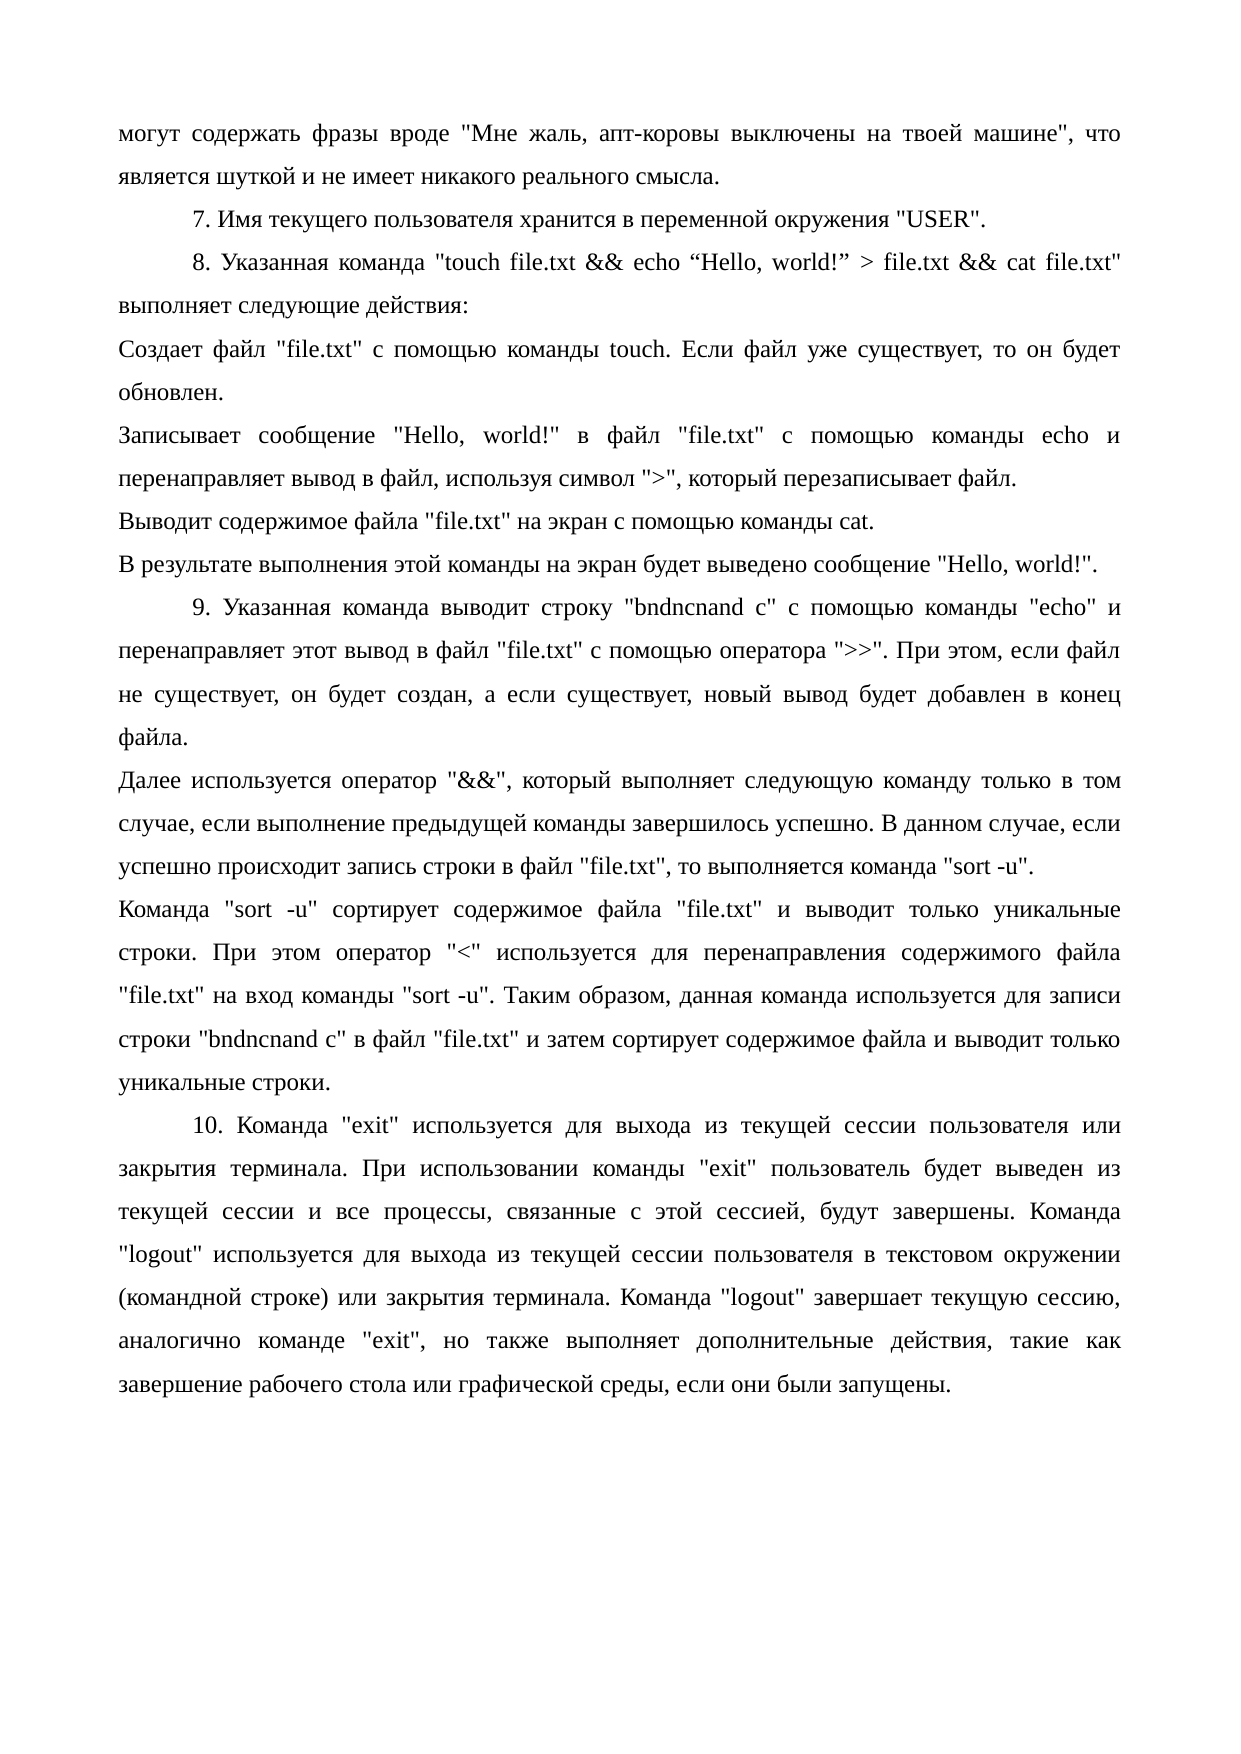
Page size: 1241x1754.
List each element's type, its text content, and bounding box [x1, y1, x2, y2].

text Создает файл "file.txt" с помощью команды touch. Если файл уже существует, то он будет обновлен. [118, 334, 1122, 406]
text Далее используется оператор "&&", который выполняет следующую команду только в том случае, если выполнение предыдущей команды завершилось успешно. В данном случае, если успешно происходит запись строки в файл "file.txt", то выполняется команда "sort -u". [118, 765, 1122, 880]
text 7. Имя текущего пользователя хранится в переменной окружения "USER". [118, 204, 1122, 233]
text Выводит содержимое файла "file.txt" на экран с помощью команды cat. [118, 506, 1122, 535]
text 9. Указанная команда выводит строку "bndncnand c" с помощью команды "echo" и перенаправляет этот вывод в файл "file.txt" с помощью оператора ">>". При этом, если файл не существует, он будет создан, а если существует, новый вывод будет добавлен в конец файла. [118, 592, 1122, 751]
text Команда "sort -u" сортирует содержимое файла "file.txt" и выводит только уникальные строки. При этом оператор "<" используется для перенаправления содержимого файла "file.txt" на вход команды "sort -u". Таким образом, данная команда используется для записи строки "bndncnand c" в файл "file.txt" и затем сортирует содержимое файла и выводит только уникальные строки. [118, 894, 1122, 1096]
text Записывает сообщение "Hello, world!" в файл "file.txt" с помощью команды echo и перенаправляет вывод в файл, используя символ ">", который перезаписывает файл. [118, 420, 1122, 492]
text 10. Команда "exit" используется для выхода из текущей сессии пользователя или закрытия терминала. При использовании команды "exit" пользователь будет выведен из текущей сессии и все процессы, связанные с этой сессией, будут завершены. Команда "logout" используется для выхода из текущей сессии пользователя в текстовом окружении (командной строке) или закрытия терминала. Команда "logout" завершает текущую сессию, аналогично команде "exit", но также выполняет дополнительные действия, такие как завершение рабочего стола или графической среды, если они были запущены. [118, 1110, 1122, 1397]
text могут содержать фразы вроде "Мне жаль, апт-коровы выключены на твоей машине", что является шуткой и не имеет никакого реального смысла. [118, 118, 1122, 190]
text В результате выполнения этой команды на экран будет выведено сообщение "Hello, world!". [118, 549, 1122, 578]
text 8. Указанная команда "touch file.txt && echo “Hello, world!” > file.txt && cat file.txt" выполняет следующие действия: [118, 247, 1122, 319]
